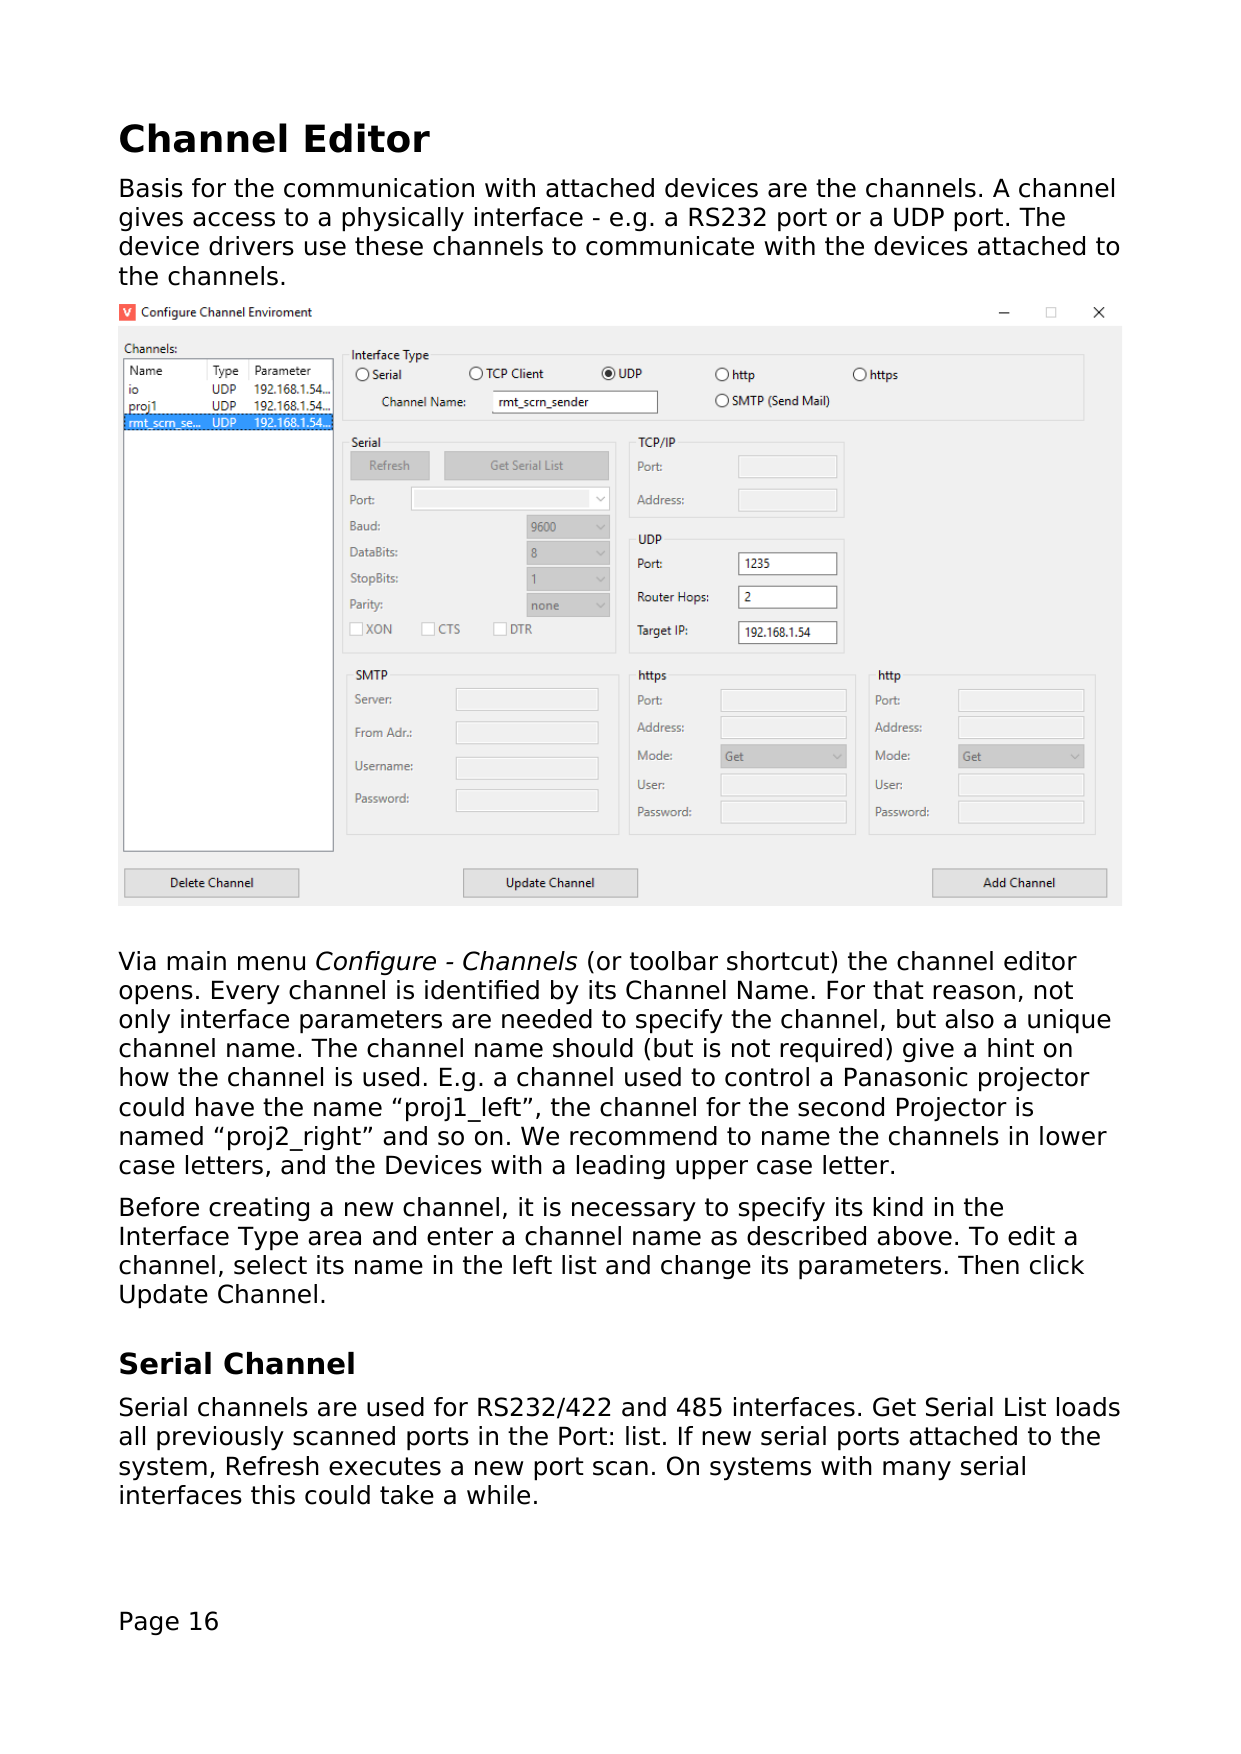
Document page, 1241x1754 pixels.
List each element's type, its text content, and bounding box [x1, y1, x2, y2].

text Via main menu Configure - Channels (or toolbar shortcut) the channel editor opens. Every channel is identified by its Channel Name. For that reason, not only interface parameters are needed to specify the channel, but also a unique channel name. The channel name should (but is not required) give a hint on how the channel is used. E.g. a channel used to control a Panasonic projector could have the name “proj1_left”, the channel for the second Projector is named “proj2_right” and so on. We recommend to name the channels in lower case letters, and the Devices with a leading upper case letter. [118, 947, 1122, 1180]
text Serial channels are used for RS232/422 and 485 interfaces. Get Serial List loads all previously scanned ports in the Port: list. If new serial ports attached to the system, Refresh executes a new port scan. On systems with many serial interfaces this could take a while. [118, 1393, 1122, 1510]
picture [118, 303, 1123, 906]
text Basis for the communication with attached devices are the channels. A channel gives access to a physically interface - e.g. a RS232 port or a UDP port. The device drivers use these channels to communicate with the devices attached to the channels. [118, 174, 1122, 291]
text Before creating a new channel, it is necessary to specify its kind in the Interface Type area and enter a channel name as described above. To edit a channel, select its name in the left list and change its parameters. Then click Update Channel. [118, 1193, 1122, 1309]
subtitle Channel Editor [118, 118, 1122, 162]
subtitle Serial Channel [118, 1347, 1122, 1381]
